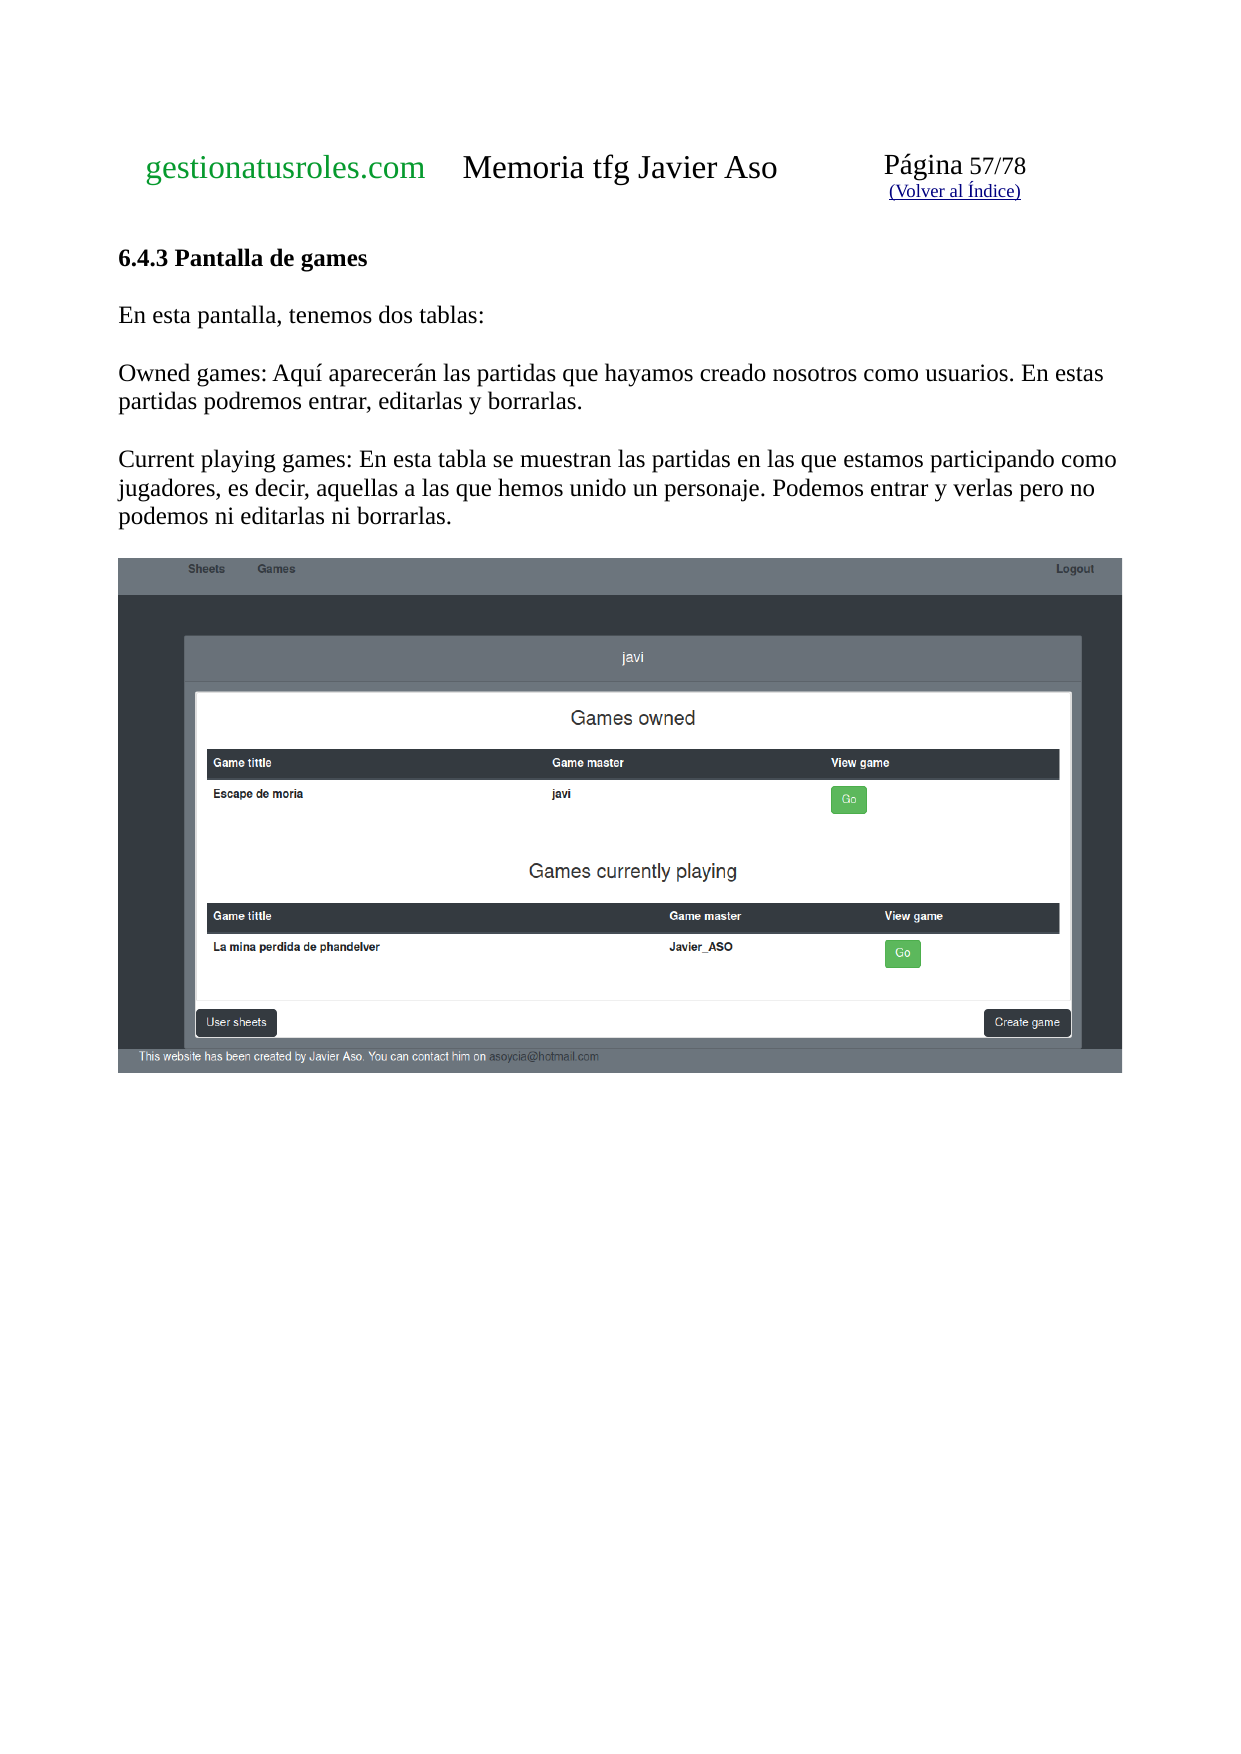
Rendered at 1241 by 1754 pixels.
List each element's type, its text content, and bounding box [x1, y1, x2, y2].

table_header Página 57/78 (Volver al Índice) [788, 118, 1122, 214]
text En esta pantalla, tenemos dos tablas: [118, 300, 1122, 329]
text Owned games: Aquí aparecerán las partidas que hayamos creado nosotros como usuarios. En estas partidas podremos entrar, editarlas y borrarlas. [118, 358, 1122, 415]
picture [118, 558, 1123, 1073]
text Current playing games: En esta tabla se muestran las partidas en las que estamos participando como jugadores, es decir, aquellas a las que hemos unido un personaje. Podemos entrar y verlas pero no podemos ni editarlas ni borrarlas. [118, 444, 1122, 530]
table_header Memoria tfg Javier Aso [453, 118, 787, 214]
table_header gestionatusroles.com [118, 118, 453, 214]
text 6.4.3 Pantalla de games [118, 243, 1122, 271]
